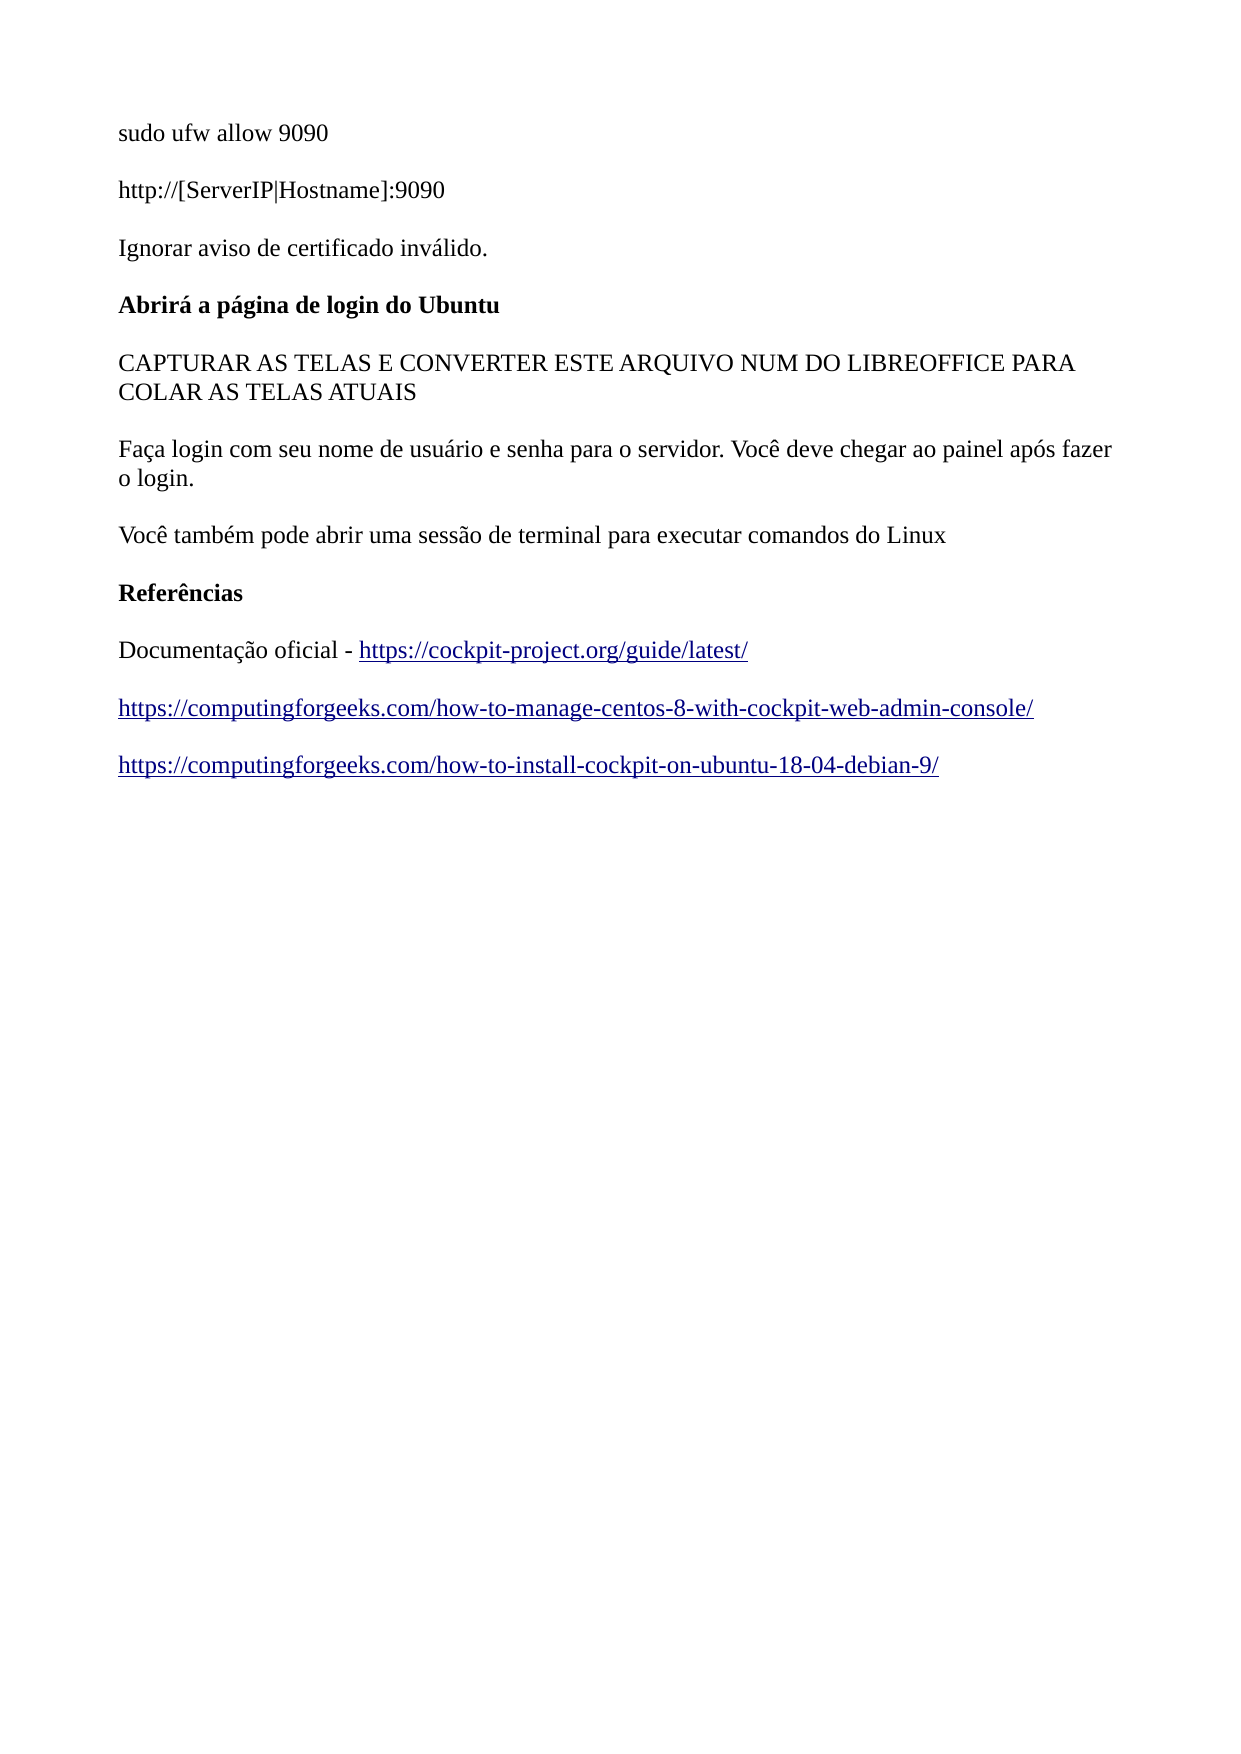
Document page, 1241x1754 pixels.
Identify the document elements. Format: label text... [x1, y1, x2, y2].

text https://computingforgeeks.com/how-to-manage-centos-8-with-cockpit-web-admin-console/ [118, 693, 1122, 722]
text CAPTURAR AS TELAS E CONVERTER ESTE ARQUIVO NUM DO LIBREOFFICE PARA COLAR AS TELAS ATUAIS [118, 348, 1122, 406]
text Abrirá a página de login do Ubuntu [118, 291, 1122, 319]
text Referências [118, 578, 1122, 607]
text Faça login com seu nome de usuário e senha para o servidor. Você deve chegar ao painel após fazer o login. [118, 434, 1122, 492]
text https://computingforgeeks.com/how-to-install-cockpit-on-ubuntu-18-04-debian-9/ [118, 751, 1122, 779]
text Ignorar aviso de certificado inválido. [118, 233, 1122, 262]
text Documentação oficial - https://cockpit-project.org/guide/latest/ [118, 636, 1122, 664]
text Você também pode abrir uma sessão de terminal para executar comandos do Linux [118, 521, 1122, 549]
text http://[ServerIP|Hostname]:9090 [118, 176, 1122, 204]
text sudo ufw allow 9090 [118, 118, 1122, 147]
